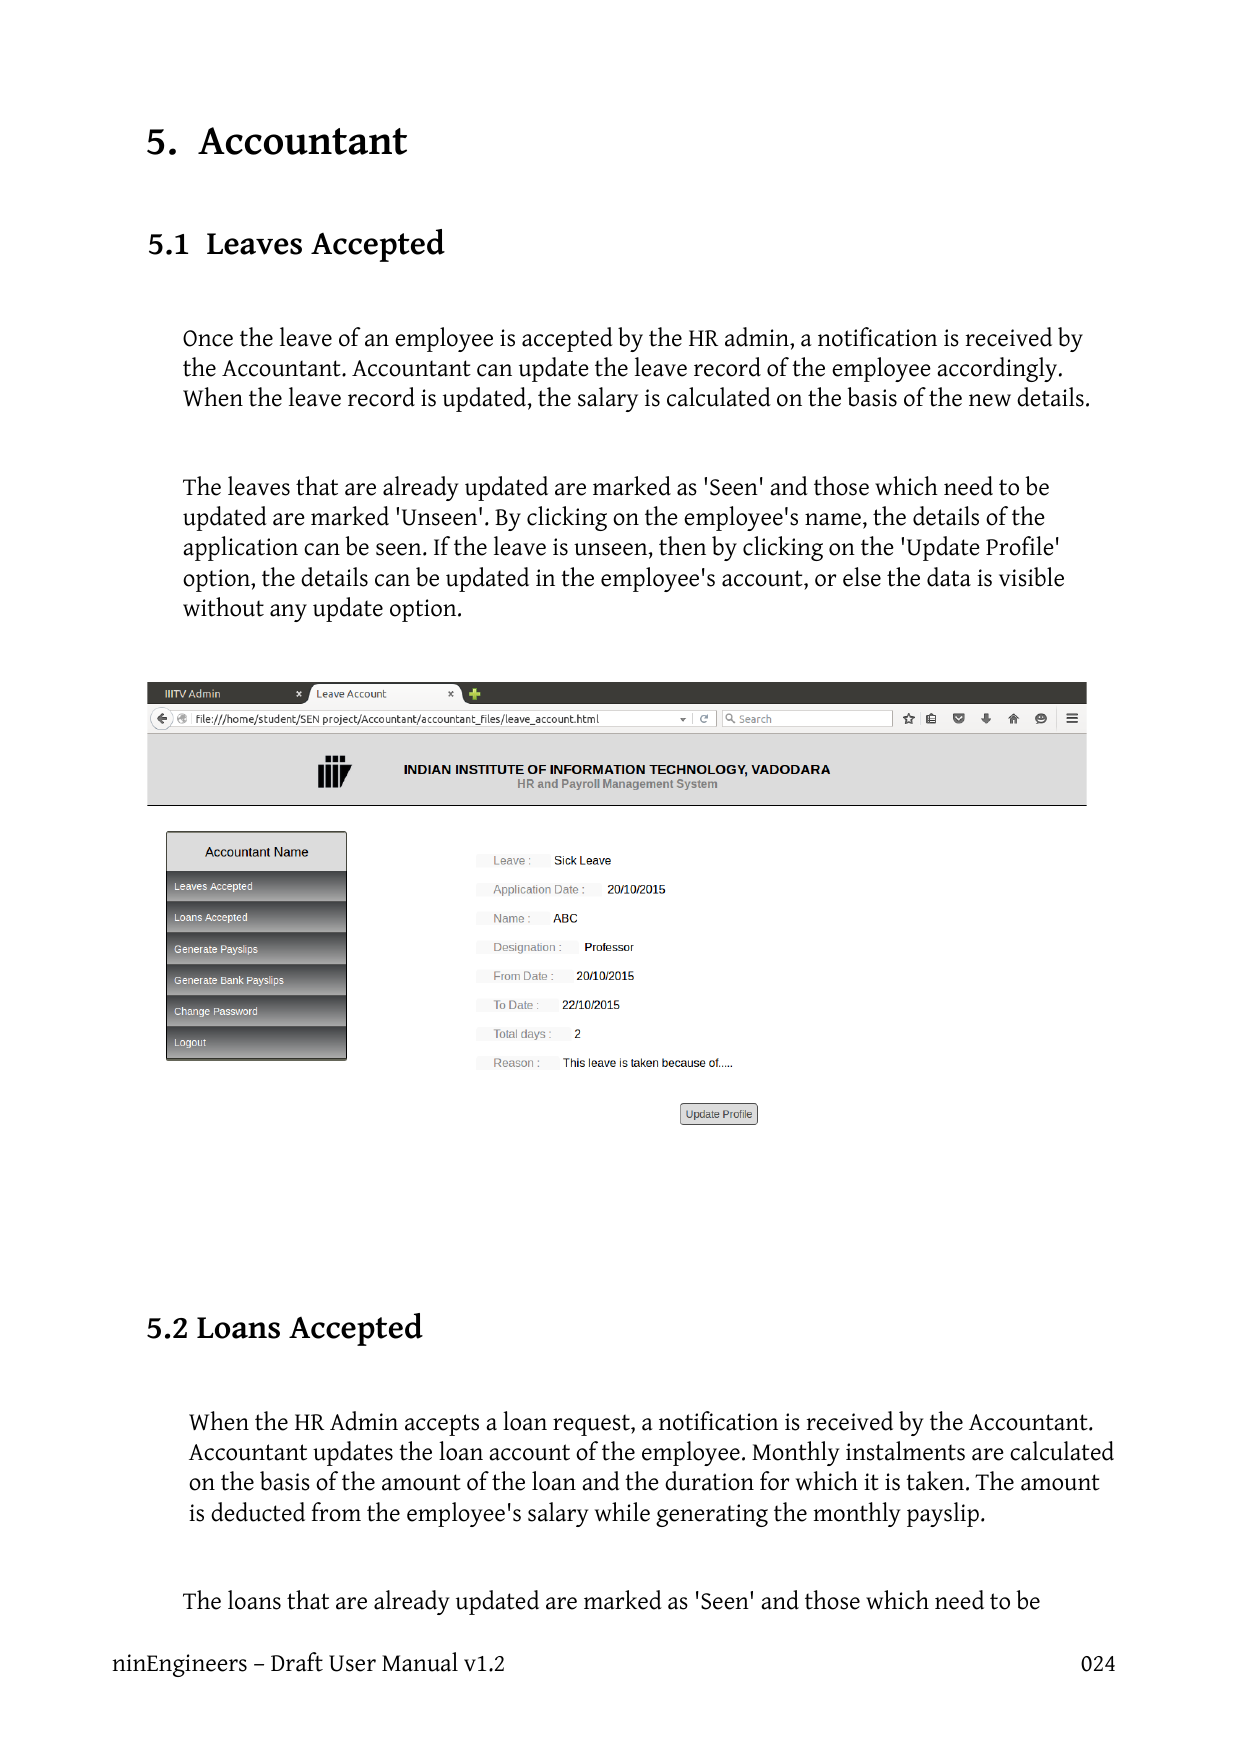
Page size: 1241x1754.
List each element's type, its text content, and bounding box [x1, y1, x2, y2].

text 5. Accountant [144, 118, 1122, 166]
list Once the leave of an employee is accepted by the HR admin, a notification is received by the Accountant. Accountant can update the leave record of the employee accordingly. When the leave record is updated, the salary is calculated on the basis of the new details. [183, 324, 1122, 414]
list When the HR Admin accepts a loan request, a notification is received by the Accountant. Accountant updates the loan account of the employee. Monthly instalments are calculated on the basis of the amount of the loan and the duration for which it is taken. The amount is deducted from the employee's salary while generating the monthly payslip. [189, 1408, 1122, 1528]
picture [147, 682, 1087, 1220]
list The loans that are already updated are marked as 'Seen' and those which need to be [183, 1588, 1122, 1617]
list The leaves that are already updated are marked as 'Seen' and those which need to be updated are marked 'Unseen'. By clicking on the employee's name, the details of the application can be seen. If the leave is unseen, then by clicking on the 'Update Profile' option, the details can be updated in the employee's account, or else the data is visible without any update option. [183, 473, 1122, 623]
list 5.2 Loans Accepted [146, 1310, 1121, 1348]
list 5.1 Leaves Accepted [147, 226, 1122, 264]
